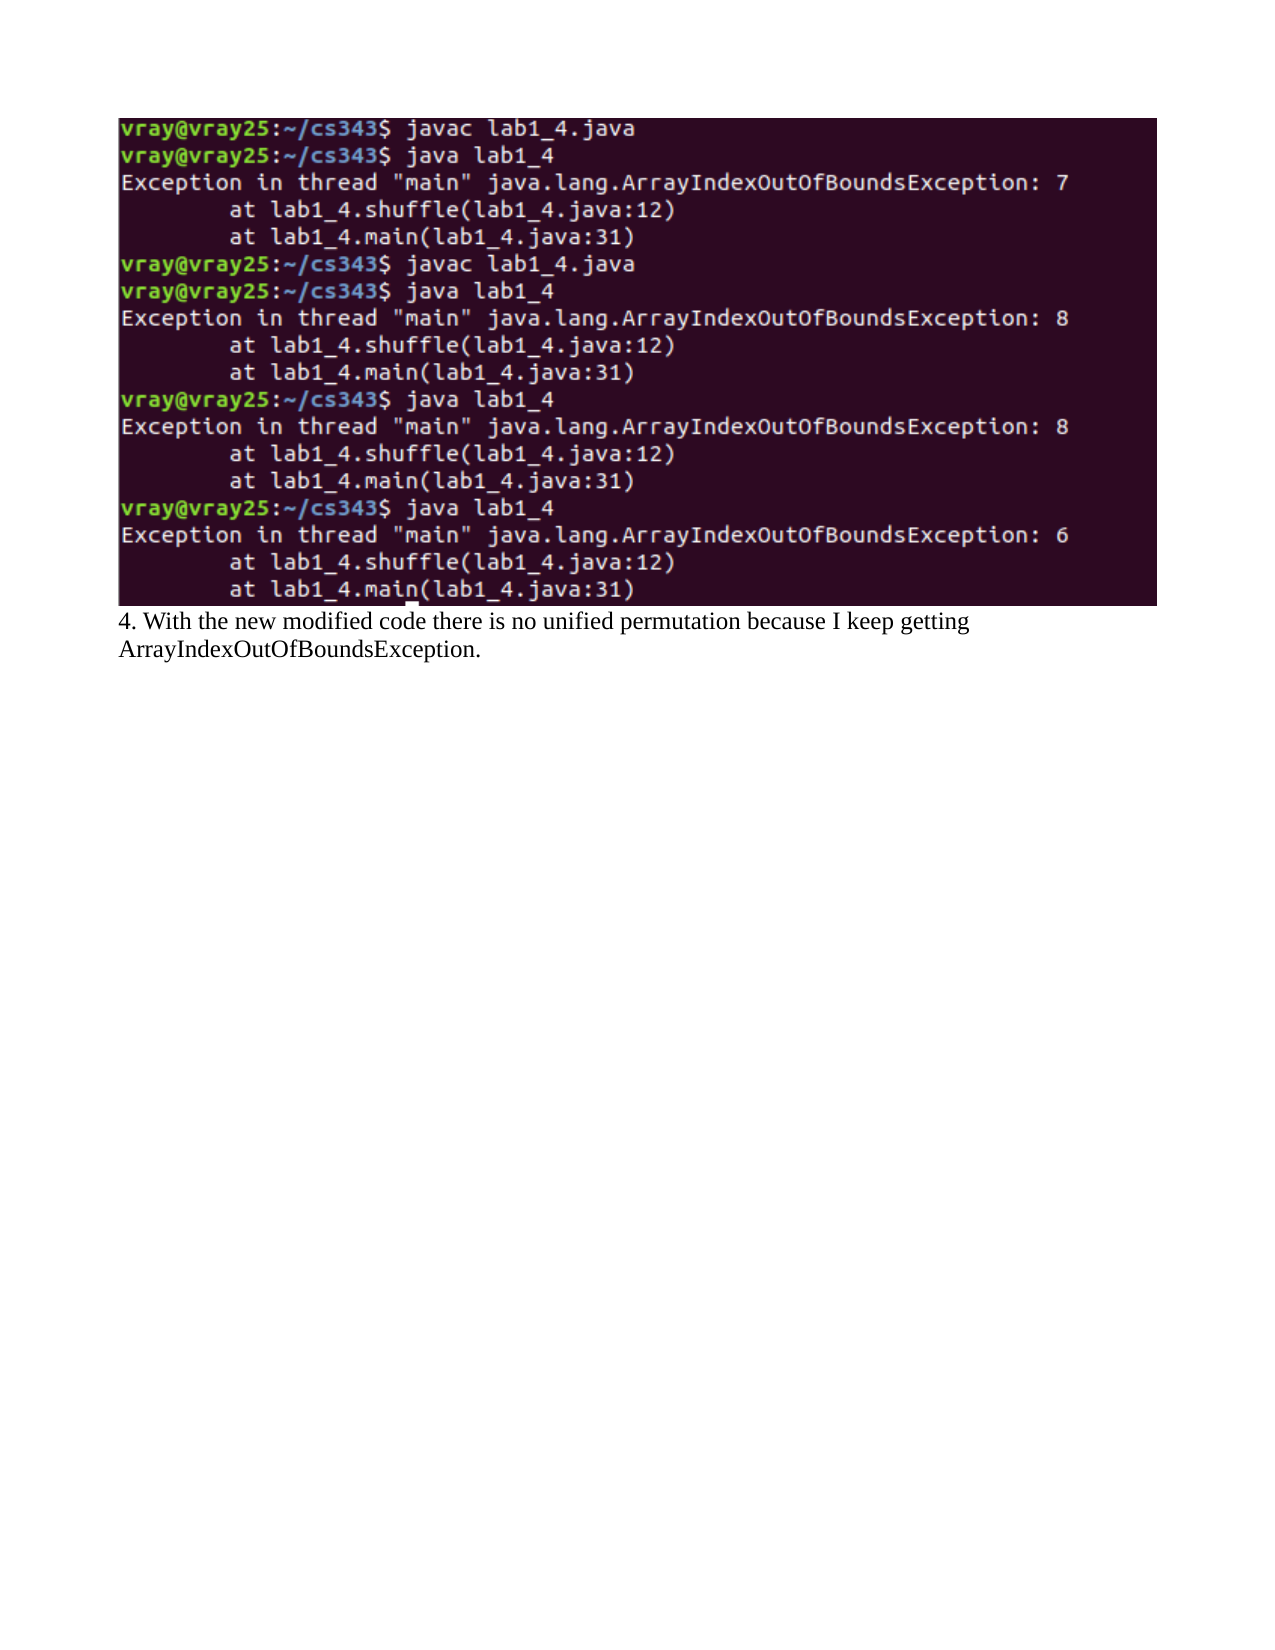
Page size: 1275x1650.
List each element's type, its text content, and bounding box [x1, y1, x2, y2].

text 4. With the new modified code there is no unified permutation because I keep getting ArrayIndexOutOfBoundsException. [118, 606, 1157, 663]
picture [118, 118, 1157, 606]
